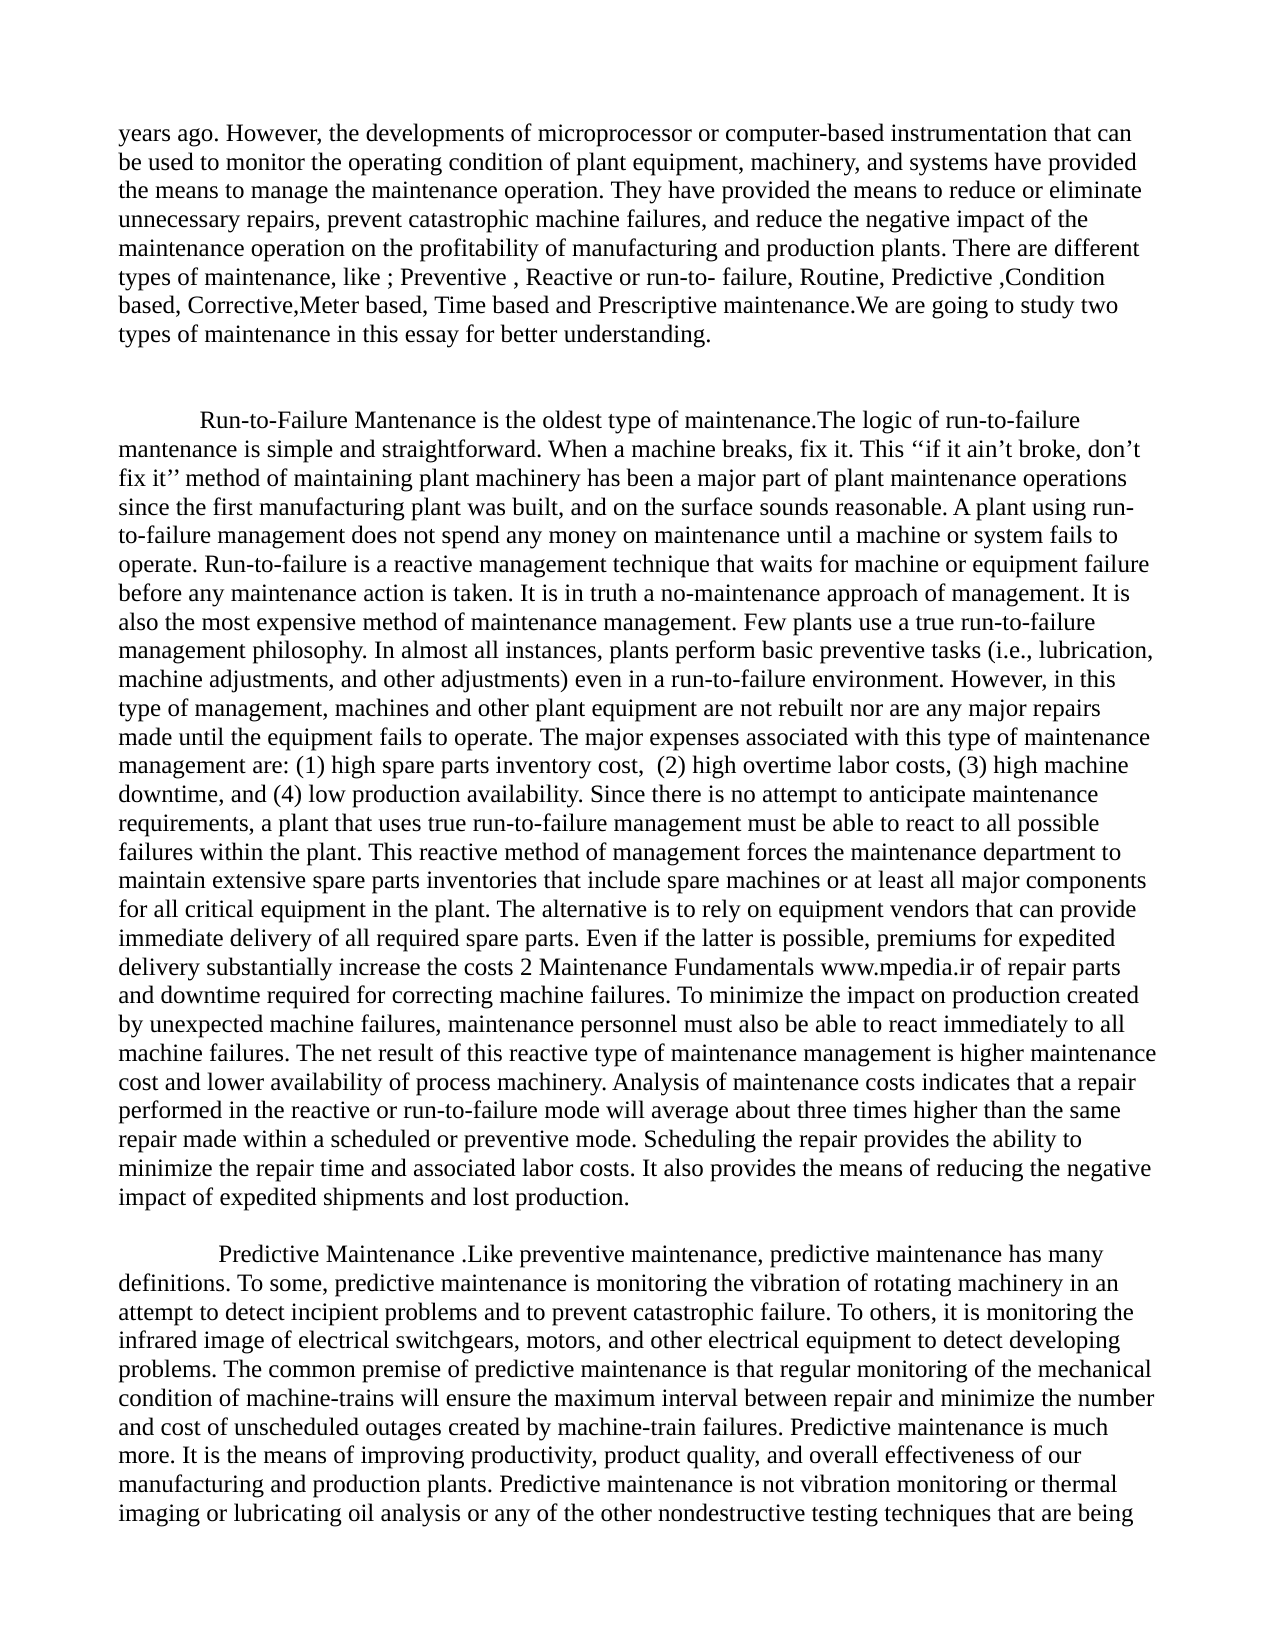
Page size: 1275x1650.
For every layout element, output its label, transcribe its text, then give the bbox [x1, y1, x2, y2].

text years ago. However, the developments of microprocessor or computer-based instrumentation that can be used to monitor the operating condition of plant equipment, machinery, and systems have provided the means to manage the maintenance operation. They have provided the means to reduce or eliminate unnecessary repairs, prevent catastrophic machine failures, and reduce the negative impact of the maintenance operation on the profitability of manufacturing and production plants. There are different types of maintenance, like ; Preventive , Reactive or run-to- failure, Routine, Predictive ,Condition based, Corrective,Meter based, Time based and Prescriptive maintenance.We are going to study two types of maintenance in this essay for better understanding. [118, 118, 1157, 348]
text Predictive Maintenance .Like preventive maintenance, predictive maintenance has many definitions. To some, predictive maintenance is monitoring the vibration of rotating machinery in an attempt to detect incipient problems and to prevent catastrophic failure. To others, it is monitoring the infrared image of electrical switchgears, motors, and other electrical equipment to detect developing problems. The common premise of predictive maintenance is that regular monitoring of the mechanical condition of machine-trains will ensure the maximum interval between repair and minimize the number and cost of unscheduled outages created by machine-train failures. Predictive maintenance is much more. It is the means of improving productivity, product quality, and overall effectiveness of our manufacturing and production plants. Predictive maintenance is not vibration monitoring or thermal imaging or lubricating oil analysis or any of the other nondestructive testing techniques that are being [118, 1239, 1157, 1527]
text Run-to-Failure Mantenance is the oldest type of maintenance.The logic of run-to-failure mantenance is simple and straightforward. When a machine breaks, fix it. This ‘‘if it ain’t broke, don’t fix it’’ method of maintaining plant machinery has been a major part of plant maintenance operations since the first manufacturing plant was built, and on the surface sounds reasonable. A plant using run-to-failure management does not spend any money on maintenance until a machine or system fails to operate. Run-to-failure is a reactive management technique that waits for machine or equipment failure before any maintenance action is taken. It is in truth a no-maintenance approach of management. It is also the most expensive method of maintenance management. Few plants use a true run-to-failure management philosophy. In almost all instances, plants perform basic preventive tasks (i.e., lubrication, machine adjustments, and other adjustments) even in a run-to-failure environment. However, in this type of management, machines and other plant equipment are not rebuilt nor are any major repairs made until the equipment fails to operate. The major expenses associated with this type of maintenance management are: (1) high spare parts inventory cost, (2) high overtime labor costs, (3) high machine downtime, and (4) low production availability. Since there is no attempt to anticipate maintenance requirements, a plant that uses true run-to-failure management must be able to react to all possible failures within the plant. This reactive method of management forces the maintenance department to maintain extensive spare parts inventories that include spare machines or at least all major components for all critical equipment in the plant. The alternative is to rely on equipment vendors that can provide immediate delivery of all required spare parts. Even if the latter is possible, premiums for expedited delivery substantially increase the costs 2 Maintenance Fundamentals www.mpedia.ir of repair parts and downtime required for correcting machine failures. To minimize the impact on production created by unexpected machine failures, maintenance personnel must also be able to react immediately to all machine failures. The net result of this reactive type of maintenance management is higher maintenance cost and lower availability of process machinery. Analysis of maintenance costs indicates that a repair performed in the reactive or run-to-failure mode will average about three times higher than the same repair made within a scheduled or preventive mode. Scheduling the repair provides the ability to minimize the repair time and associated labor costs. It also provides the means of reducing the negative impact of expedited shipments and lost production. [118, 406, 1157, 1211]
